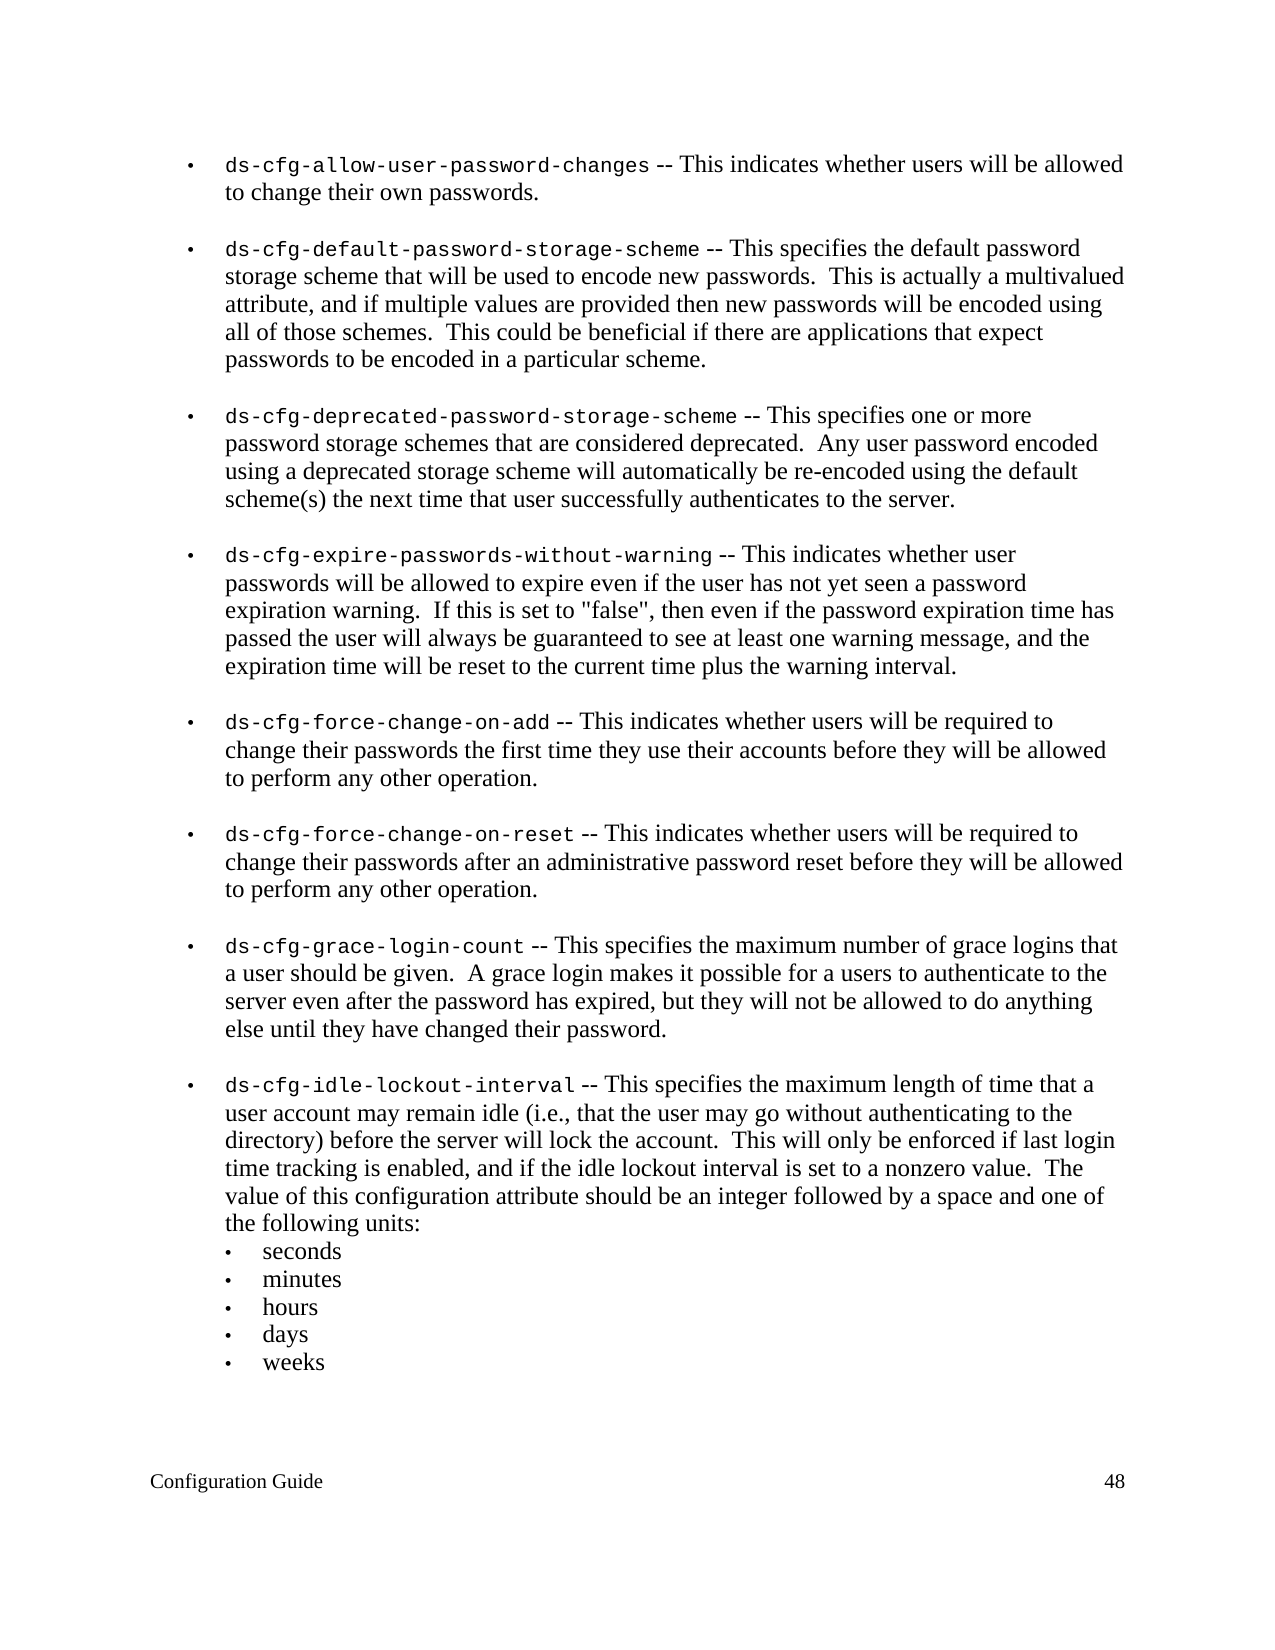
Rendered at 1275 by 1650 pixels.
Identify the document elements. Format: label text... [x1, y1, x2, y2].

list ds-cfg-idle-lockout-interval -- This specifies the maximum length of time that a user account may remain idle (i.e., that the user may go without authenticating to the directory) before the server will lock the account. This will only be enforced if last login time tracking is enabled, and if the idle lockout interval is set to a nonzero value. The value of this configuration attribute should be an integer followed by a space and one of the following units: [187, 1070, 1125, 1237]
list days [225, 1320, 1125, 1348]
list ds-cfg-grace-login-count -- This specifies the maximum number of grace logins that a user should be given. A grace login makes it possible for a users to authenticate to the server even after the password has expired, but they will not be allowed to do anything else until they have changed their password. [187, 931, 1125, 1042]
list seconds [225, 1237, 1125, 1265]
list minutes [225, 1265, 1125, 1293]
list ds-cfg-deprecated-password-storage-scheme -- This specifies one or more password storage schemes that are considered deprecated. Any user password encoded using a deprecated storage scheme will automatically be re-encoded using the default scheme(s) the next time that user successfully authenticates to the server. [187, 401, 1125, 513]
list hours [225, 1293, 1125, 1320]
list ds-cfg-force-change-on-add -- This indicates whether users will be required to change their passwords the first time they use their accounts before they will be allowed to perform any other operation. [187, 707, 1125, 791]
list ds-cfg-default-password-storage-scheme -- This specifies the default password storage scheme that will be used to encode new passwords. This is actually a multivalued attribute, and if multiple values are provided then new passwords will be encoded using all of those schemes. This could be beneficial if there are applications that expect passwords to be encoded in a particular scheme. [187, 234, 1125, 373]
list ds-cfg-expire-passwords-without-warning -- This indicates whether user passwords will be allowed to expire even if the user has not yet seen a password expiration warning. If this is set to "false", then even if the password expiration time has passed the user will always be guaranteed to see at least one warning message, and the expiration time will be reset to the current time plus the warning interval. [187, 540, 1125, 680]
list weeks [225, 1348, 1125, 1376]
list ds-cfg-allow-user-password-changes -- This indicates whether users will be allowed to change their own passwords. [187, 150, 1125, 206]
list ds-cfg-force-change-on-reset -- This indicates whether users will be required to change their passwords after an administrative password reset before they will be allowed to perform any other operation. [187, 819, 1125, 903]
